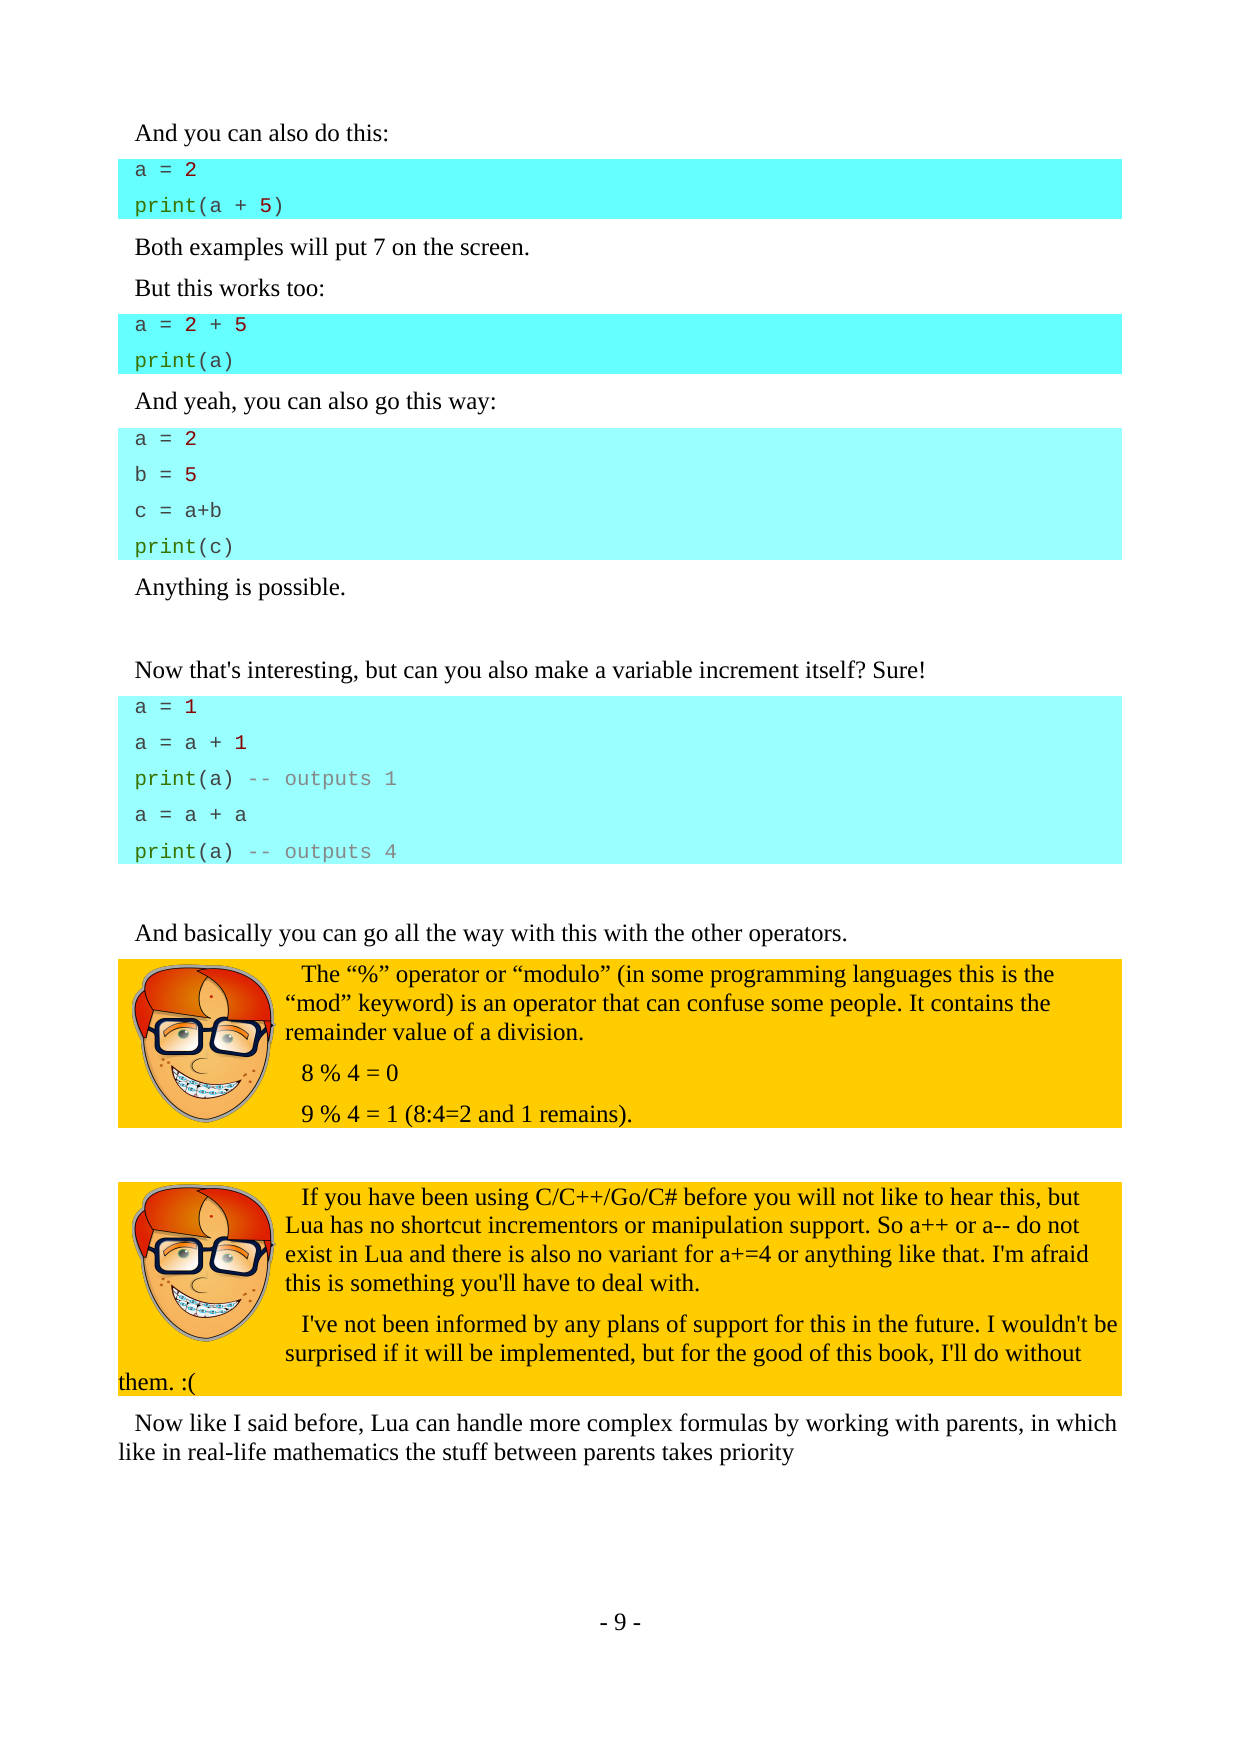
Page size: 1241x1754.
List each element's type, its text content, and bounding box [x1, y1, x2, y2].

text print(a) [118, 350, 1122, 374]
text I've not been informed by any plans of support for this in the future. I wouldn't be surprised if it will be implemented, but for the good of this book, I'll do without them. :( [118, 1309, 1122, 1396]
text print(a) -- outputs 1 [118, 768, 1122, 792]
picture [123, 957, 285, 1130]
text If you have been using C/C++/Go/C# before you will not like to hear this, but Lua has no shortcut incrementors or manipulation support. So a++ or a-- do not exist in Lua and there is also no variant for a+=4 or anything like that. I'm afraid this is something you'll have to deal with. [285, 1182, 1122, 1297]
text print(c) [118, 536, 1122, 560]
text a = 2 [118, 428, 1122, 451]
text c = a+b [118, 500, 1122, 524]
text b = 5 [118, 464, 1122, 487]
text a = 1 [118, 696, 1122, 720]
text But this works too: [118, 273, 1122, 302]
text a = 2 [118, 159, 1122, 183]
text print(a) -- outputs 4 [118, 841, 1122, 864]
text Now that's interesting, but can you also make a variable increment itself? Sure! [118, 655, 1122, 683]
text 8 % 4 = 0 [285, 1058, 1122, 1087]
text print(a + 5) [118, 196, 1122, 219]
text And yeah, you can also go this way: [118, 386, 1122, 415]
picture [123, 1177, 285, 1349]
text Now like I said before, Lua can handle more complex formulas by working with parents, in which like in real-life mathematics the stuff between parents takes priority [118, 1408, 1122, 1466]
text 9 % 4 = 1 (8:4=2 and 1 remains). [285, 1099, 1122, 1128]
text Both examples will put 7 on the screen. [118, 232, 1122, 260]
text a = 2 + 5 [118, 314, 1122, 338]
text The “%” operator or “modulo” (in some programming languages this is the “mod” keyword) is an operator that can confuse some people. It contains the remainder value of a division. [285, 959, 1122, 1046]
text And you can also do this: [118, 118, 1122, 147]
text And basically you can go all the way with this with the other operators. [118, 918, 1122, 947]
text a = a + 1 [118, 732, 1122, 756]
text Anything is possible. [118, 572, 1122, 601]
text a = a + a [118, 804, 1122, 828]
